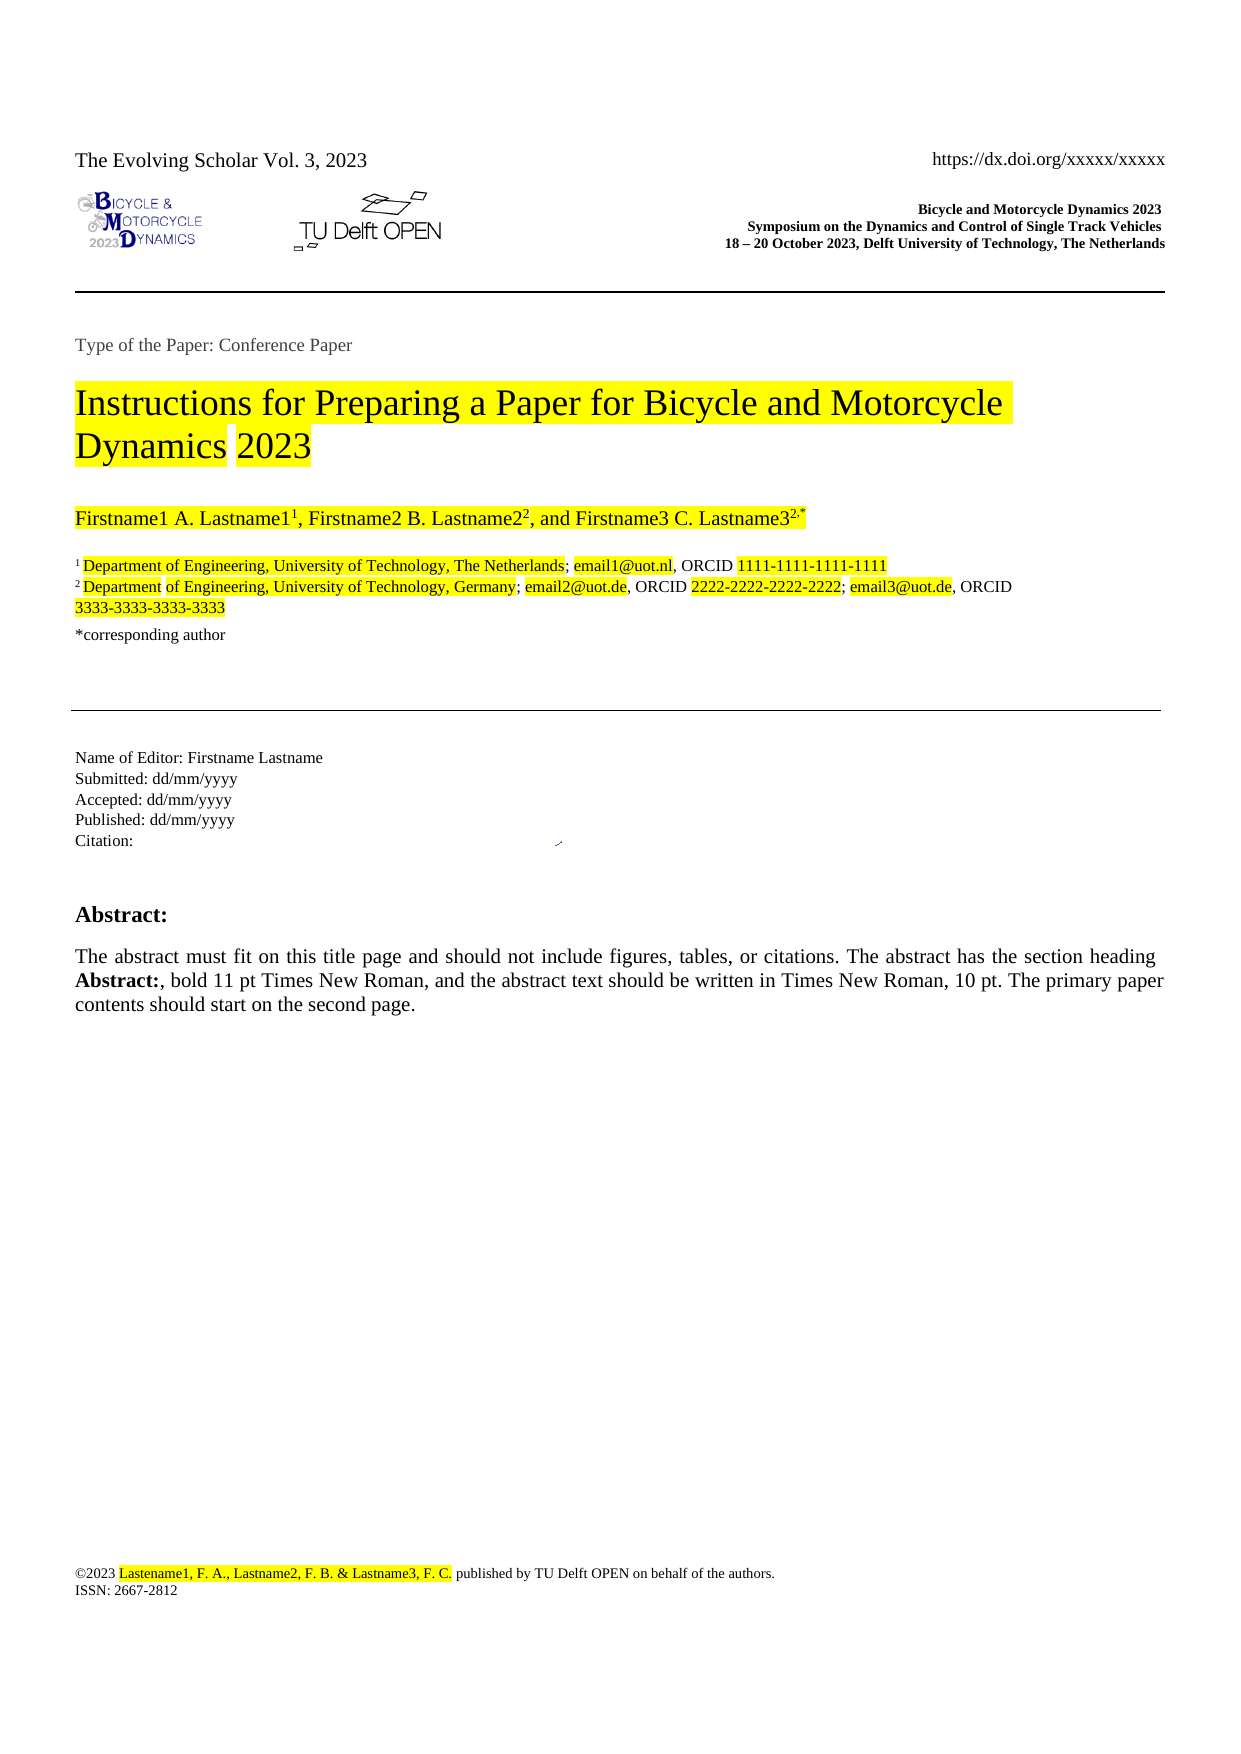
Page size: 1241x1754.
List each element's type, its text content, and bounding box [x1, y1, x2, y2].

text Submitted: dd/mm/yyyy [75, 767, 1165, 788]
text Name of Editor: Firstname Lastname [75, 746, 1165, 767]
text *corresponding author [75, 623, 1165, 644]
picture [293, 191, 442, 251]
subtitle Firstname1 A. Lastname11, Firstname2 B. Lastname22, and Firstname3 C. Lastname32,* [75, 502, 1165, 529]
text The abstract must fit on this title page and should not include figures, tables, or citations. The abstract has the section heading Abstract:, bold 11 pt Times New Roman, and the abstract text should be written in Times New Roman, 10 pt. The primary paper contents should start on the second page. [75, 944, 1165, 1016]
text Type of the Paper: Conference Paper [75, 334, 1165, 356]
text 2 Department of Engineering, University of Technology, Germany; email2@uot.de, ORCID 2222-2222-2222-2222; email3@uot.de, ORCID 3333-3333-3333-3333 [75, 575, 1165, 617]
text Accepted: dd/mm/yyyy [75, 788, 1165, 808]
subtitle Abstract: [75, 900, 1165, 927]
title Instructions for Preparing a Paper for Bicycle and Motorcycle Dynamics 2023 [75, 381, 1165, 467]
picture [75, 190, 204, 249]
text Published: dd/mm/yyyy [75, 808, 1165, 829]
text 1 Department of Engineering, University of Technology, The Netherlands; email1@uot.nl, ORCID 1111-1111-1111-1111 [75, 554, 1165, 575]
text Citation: [75, 829, 1165, 850]
